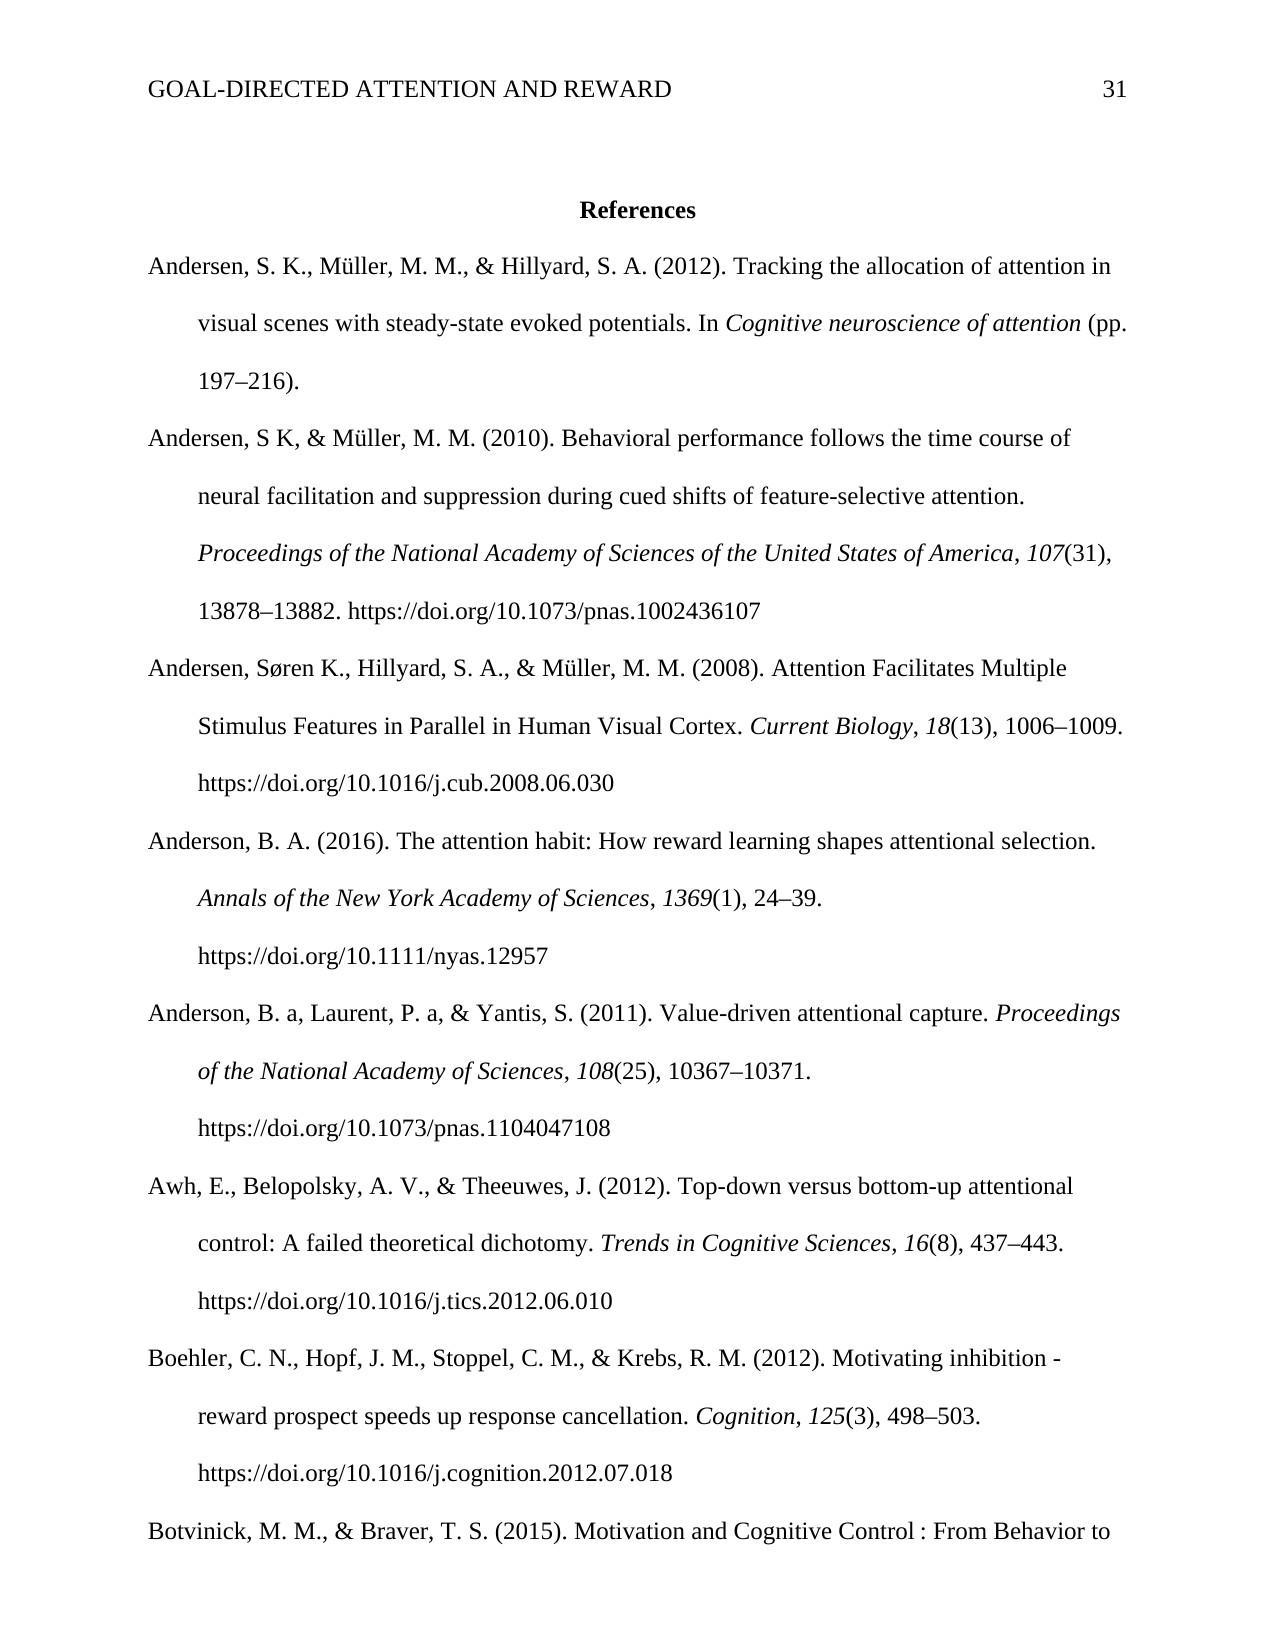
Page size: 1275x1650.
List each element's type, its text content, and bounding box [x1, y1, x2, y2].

text Botvinick, M. M., & Braver, T. S. (2015). Motivation and Cognitive Control : From Behavior to [148, 1516, 1127, 1544]
subtitle References [148, 195, 1127, 224]
text Andersen, S. K., Müller, M. M., & Hillyard, S. A. (2012). Tracking the allocation of attention in visual scenes with steady-state evoked potentials. In Cognitive neuroscience of attention (pp. 197–216). [148, 251, 1127, 394]
text Anderson, B. A. (2016). The attention habit: How reward learning shapes attentional selection. Annals of the New York Academy of Sciences, 1369(1), 24–39. https://doi.org/10.1111/nyas.12957 [148, 826, 1127, 969]
text Andersen, Søren K., Hillyard, S. A., & Müller, M. M. (2008). Attention Facilitates Multiple Stimulus Features in Parallel in Human Visual Cortex. Current Biology, 18(13), 1006–1009. https://doi.org/10.1016/j.cub.2008.06.030 [148, 653, 1127, 797]
text Boehler, C. N., Hopf, J. M., Stoppel, C. M., & Krebs, R. M. (2012). Motivating inhibition - reward prospect speeds up response cancellation. Cognition, 125(3), 498–503. https://doi.org/10.1016/j.cognition.2012.07.018 [148, 1343, 1127, 1487]
text Awh, E., Belopolsky, A. V., & Theeuwes, J. (2012). Top-down versus bottom-up attentional control: A failed theoretical dichotomy. Trends in Cognitive Sciences, 16(8), 437–443. https://doi.org/10.1016/j.tics.2012.06.010 [148, 1171, 1127, 1314]
text Andersen, S K, & Müller, M. M. (2010). Behavioral performance follows the time course of neural facilitation and suppression during cued shifts of feature-selective attention. Proceedings of the National Academy of Sciences of the United States of America, 107(31), 13878–13882. https://doi.org/10.1073/pnas.1002436107 [148, 423, 1127, 624]
text Anderson, B. a, Laurent, P. a, & Yantis, S. (2011). Value-driven attentional capture. Proceedings of the National Academy of Sciences, 108(25), 10367–10371. https://doi.org/10.1073/pnas.1104047108 [148, 998, 1127, 1142]
